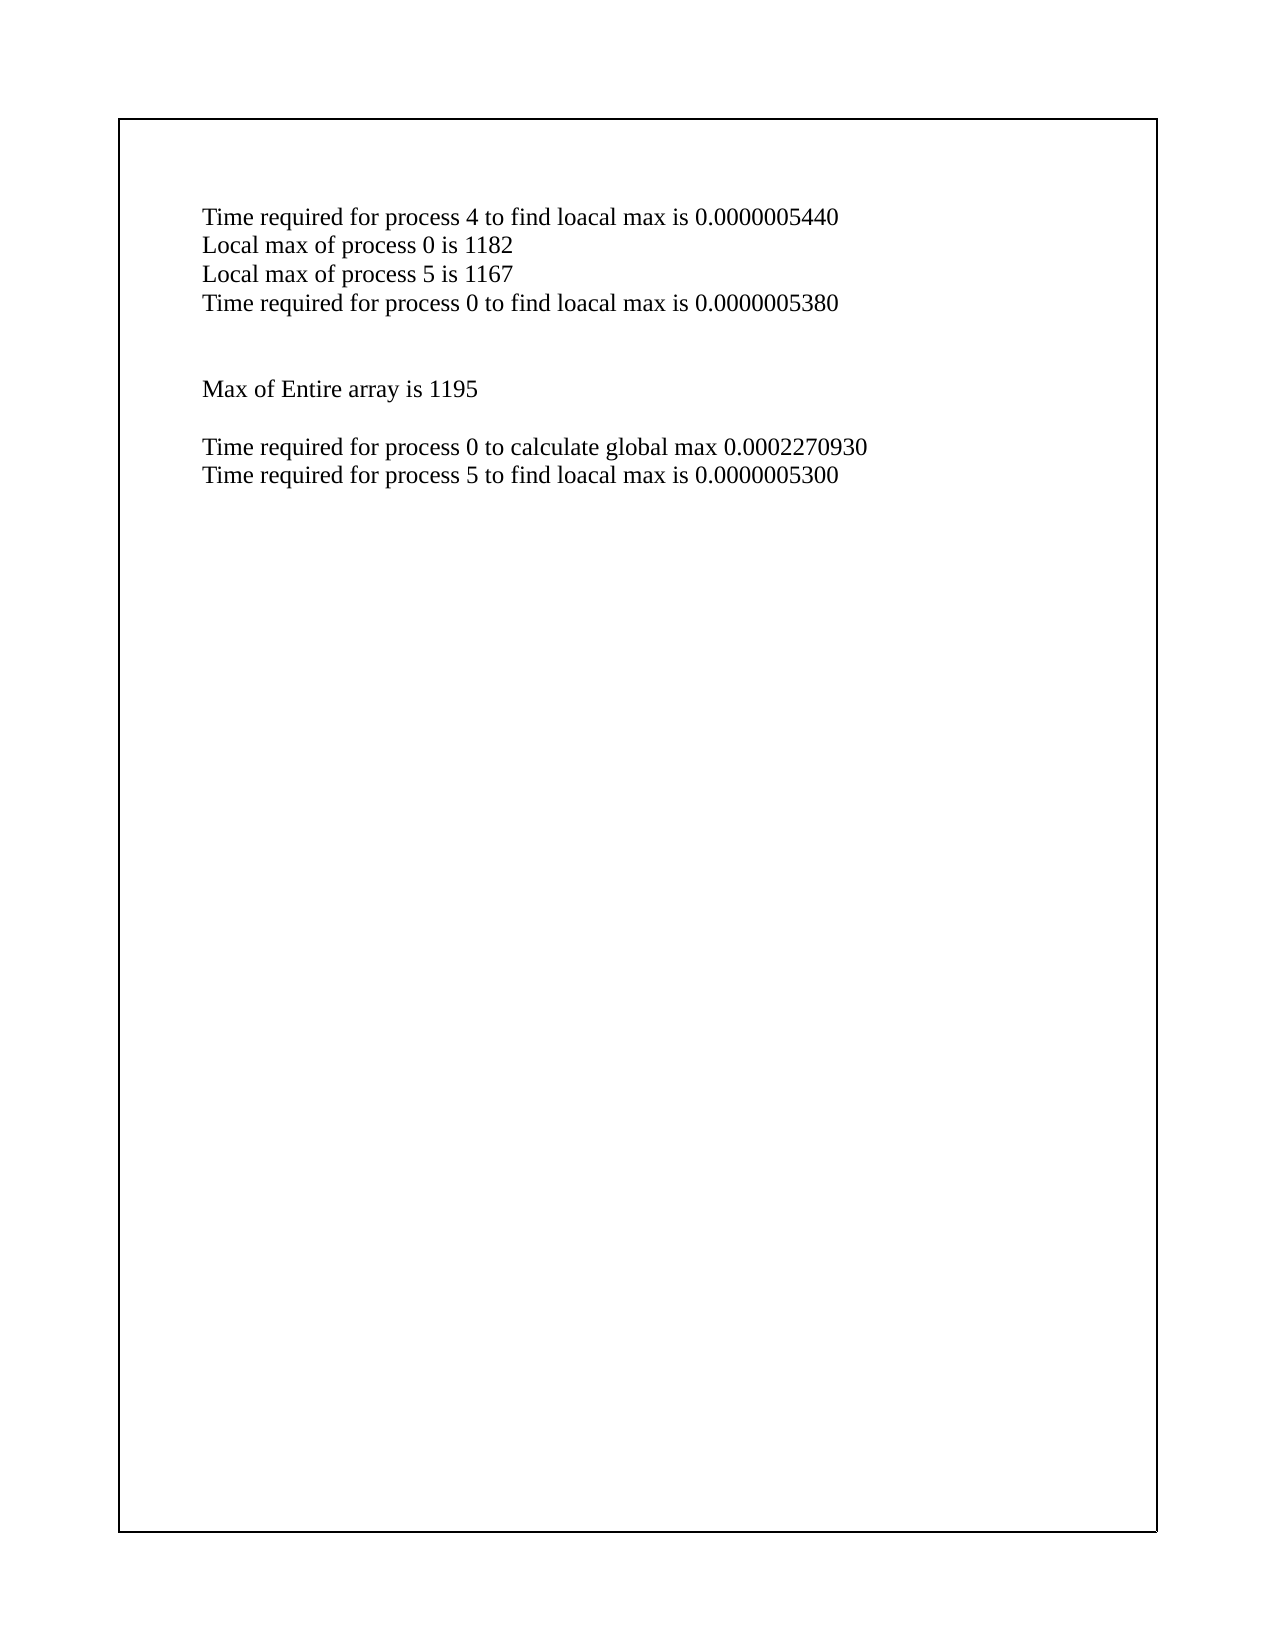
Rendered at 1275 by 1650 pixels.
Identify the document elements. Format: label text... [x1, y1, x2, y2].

text Time required for process 5 to find loacal max is 0.0000005300 [202, 461, 1073, 489]
text Local max of process 5 is 1167 [202, 259, 1073, 288]
text Max of Entire array is 1195 [202, 374, 1073, 403]
text Time required for process 4 to find loacal max is 0.0000005440 [202, 202, 1073, 231]
text Local max of process 0 is 1182 [202, 231, 1073, 259]
text Time required for process 0 to find loacal max is 0.0000005380 [202, 288, 1073, 317]
text Time required for process 0 to calculate global max 0.0002270930 [202, 432, 1073, 461]
